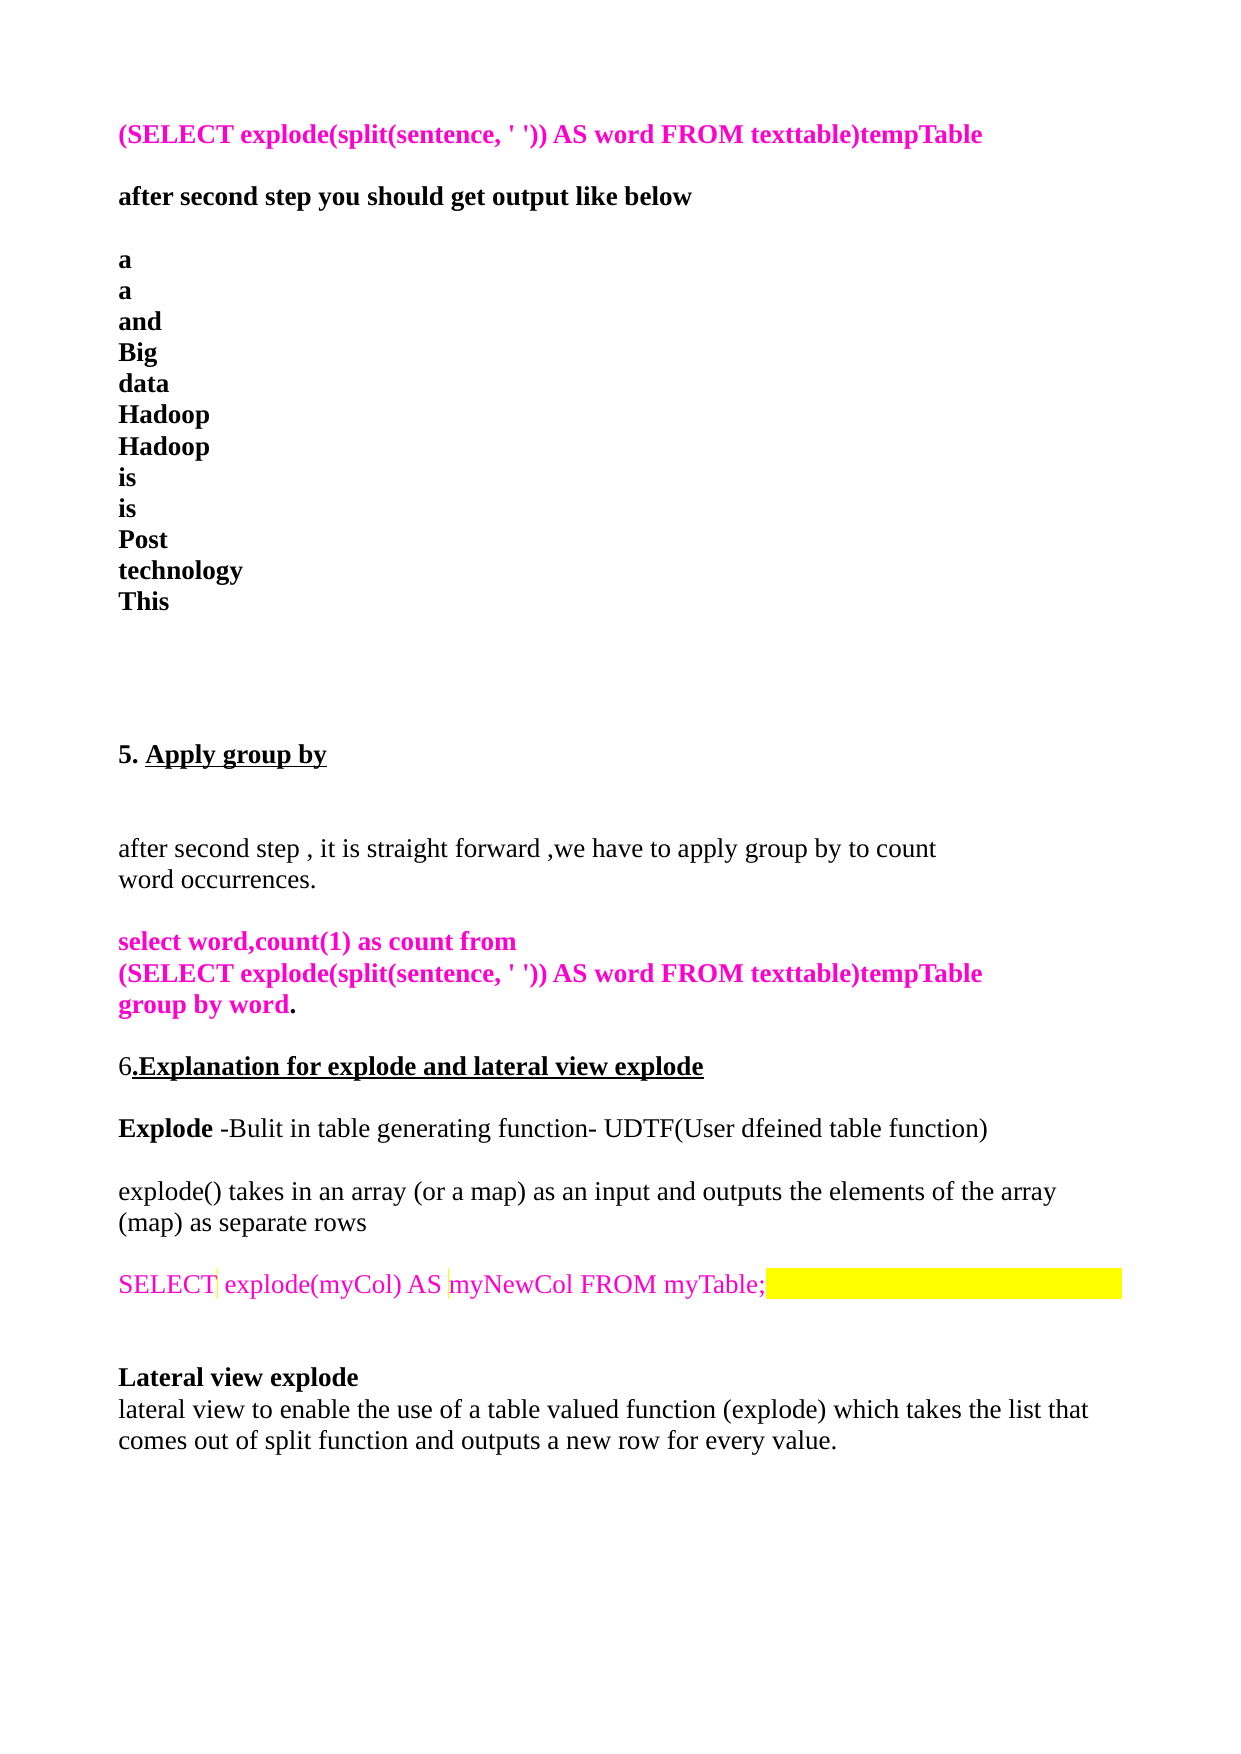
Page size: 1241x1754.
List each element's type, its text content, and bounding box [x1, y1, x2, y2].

text Explode -Bulit in table generating function- UDTF(User dfeined table function) [118, 1112, 1122, 1143]
text SELECT explode(myCol) AS myNewCol FROM myTable; [118, 1268, 1122, 1299]
text Lateral view explode [118, 1362, 1122, 1393]
text 6.Explanation for explode and lateral view explode [118, 1050, 1122, 1081]
text explode() takes in an array (or a map) as an input and outputs the elements of the array (map) as separate rows [118, 1175, 1122, 1237]
text 5. Apply group by after second step , it is straight forward ,we have to apply group by to count word occurrences. select word,count(1) as count from (SELECT explode(split(sentence, ' ')) AS word FROM texttable)tempTable group by word. [118, 707, 1122, 1019]
text (SELECT explode(split(sentence, ' ')) AS word FROM texttable)tempTable after second step you should get output like below a a and Big data Hadoop Hadoop is is Post technology This [118, 118, 1122, 645]
text lateral view to enable the use of a table valued function (explode) which takes the list that comes out of split function and outputs a new row for every value. [118, 1393, 1122, 1455]
